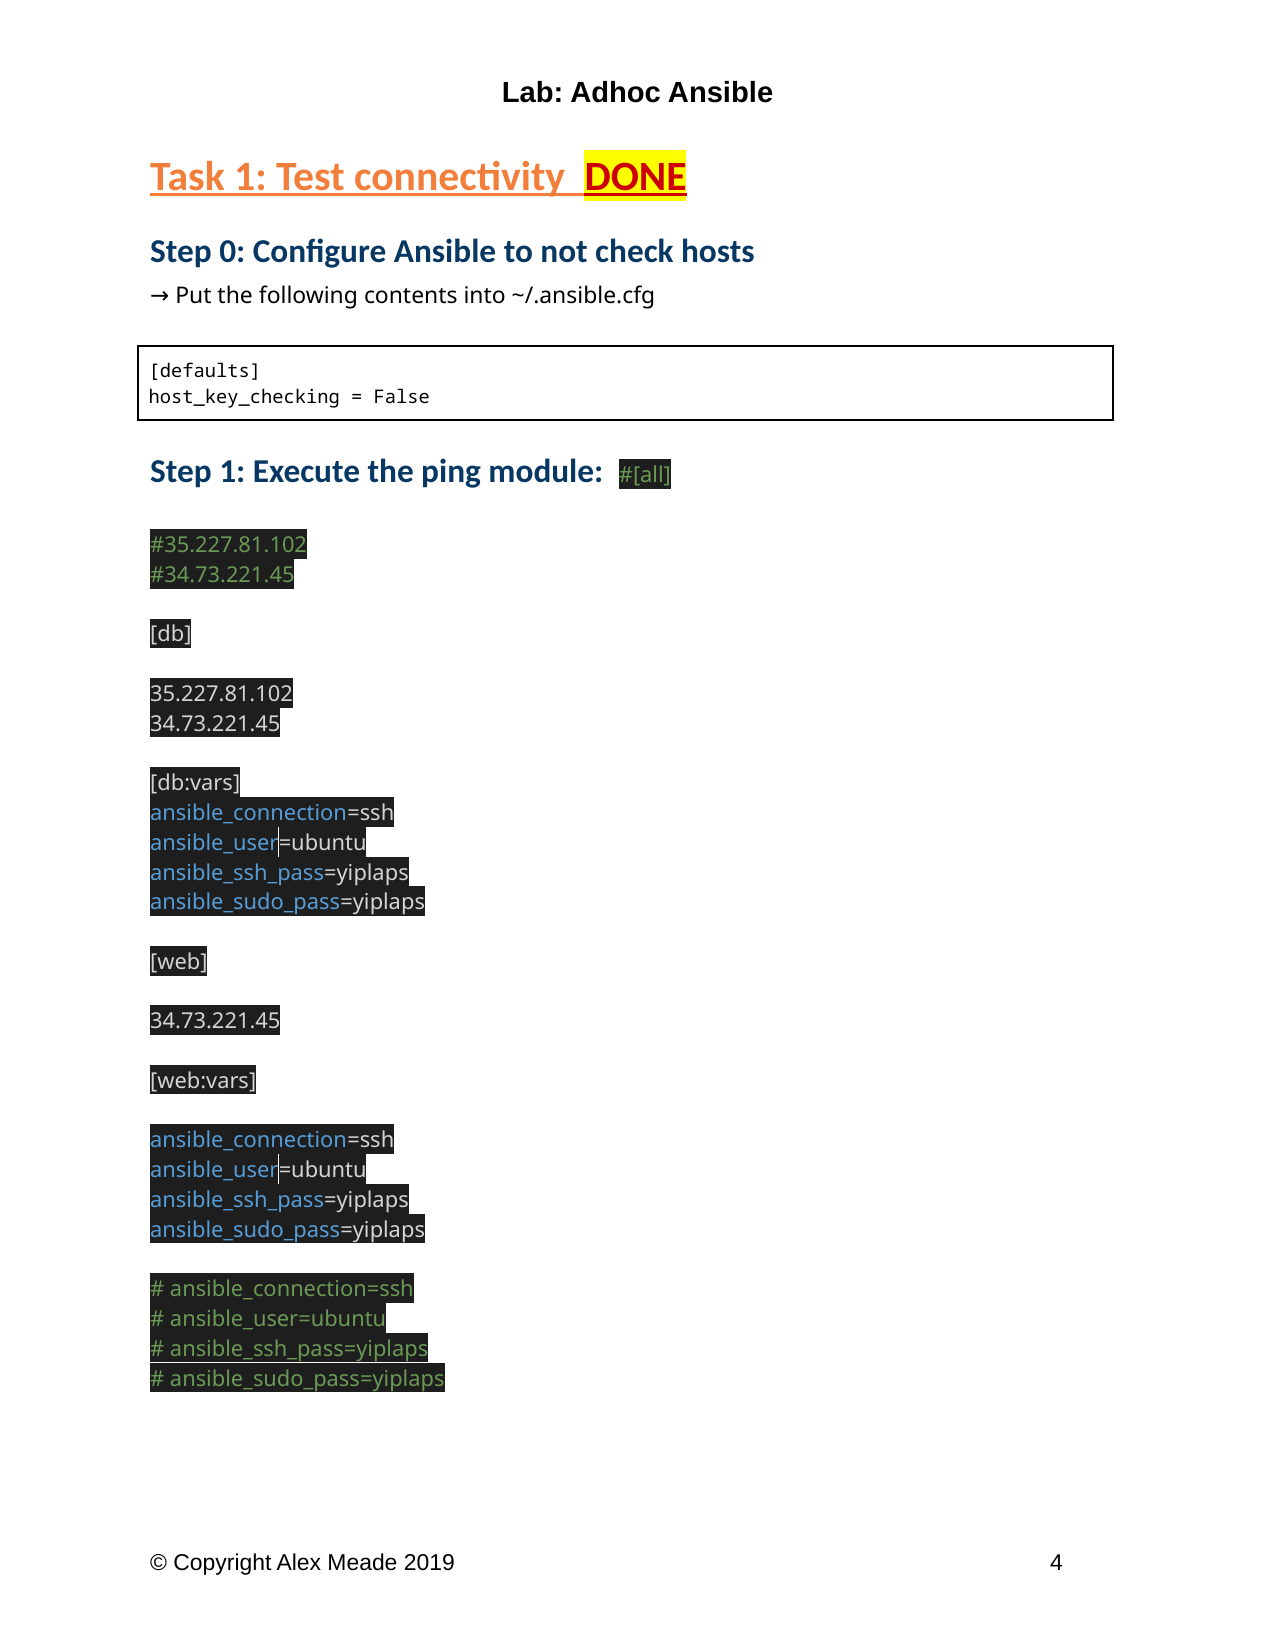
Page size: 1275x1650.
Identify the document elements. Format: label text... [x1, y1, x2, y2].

subtitle Step 0: Configure Ansible to not check hosts [150, 230, 1125, 271]
text ansible_user=ubuntu [150, 1154, 1125, 1184]
text ansible_sudo_pass=yiplaps [150, 1214, 1125, 1243]
text 35.227.81.102 [150, 678, 1125, 708]
text # ansible_sudo_pass=yiplaps [150, 1362, 1125, 1392]
text # ansible_connection=ssh [150, 1273, 1125, 1303]
text ansible_sudo_pass=yiplaps [150, 886, 1125, 916]
table_header [defaults] host_key_checking = False [139, 347, 1112, 419]
text ansible_connection=ssh [150, 797, 1125, 827]
text 34.73.221.45 [150, 1005, 1125, 1035]
text 34.73.221.45 [150, 708, 1125, 737]
text #34.73.221.45 [150, 559, 1125, 589]
text # ansible_user=ubuntu [150, 1303, 1125, 1333]
text [web:vars] [150, 1065, 1125, 1094]
text [db] [150, 618, 1125, 648]
text ansible_user=ubuntu [150, 827, 1125, 857]
text ansible_ssh_pass=yiplaps [150, 857, 1125, 886]
text [web] [150, 946, 1125, 976]
text # ansible_ssh_pass=yiplaps [150, 1333, 1125, 1362]
text → Put the following contents into ~/.ansible.cfg [150, 279, 1125, 310]
text ansible_connection=ssh [150, 1124, 1125, 1154]
text #35.227.81.102 [150, 529, 1125, 559]
subtitle Step 1: Execute the ping module: #[all] [150, 450, 1125, 491]
text [db:vars] [150, 767, 1125, 797]
text ansible_ssh_pass=yiplaps [150, 1184, 1125, 1214]
subtitle Task 1: Test connectivity DONE [150, 150, 1125, 201]
